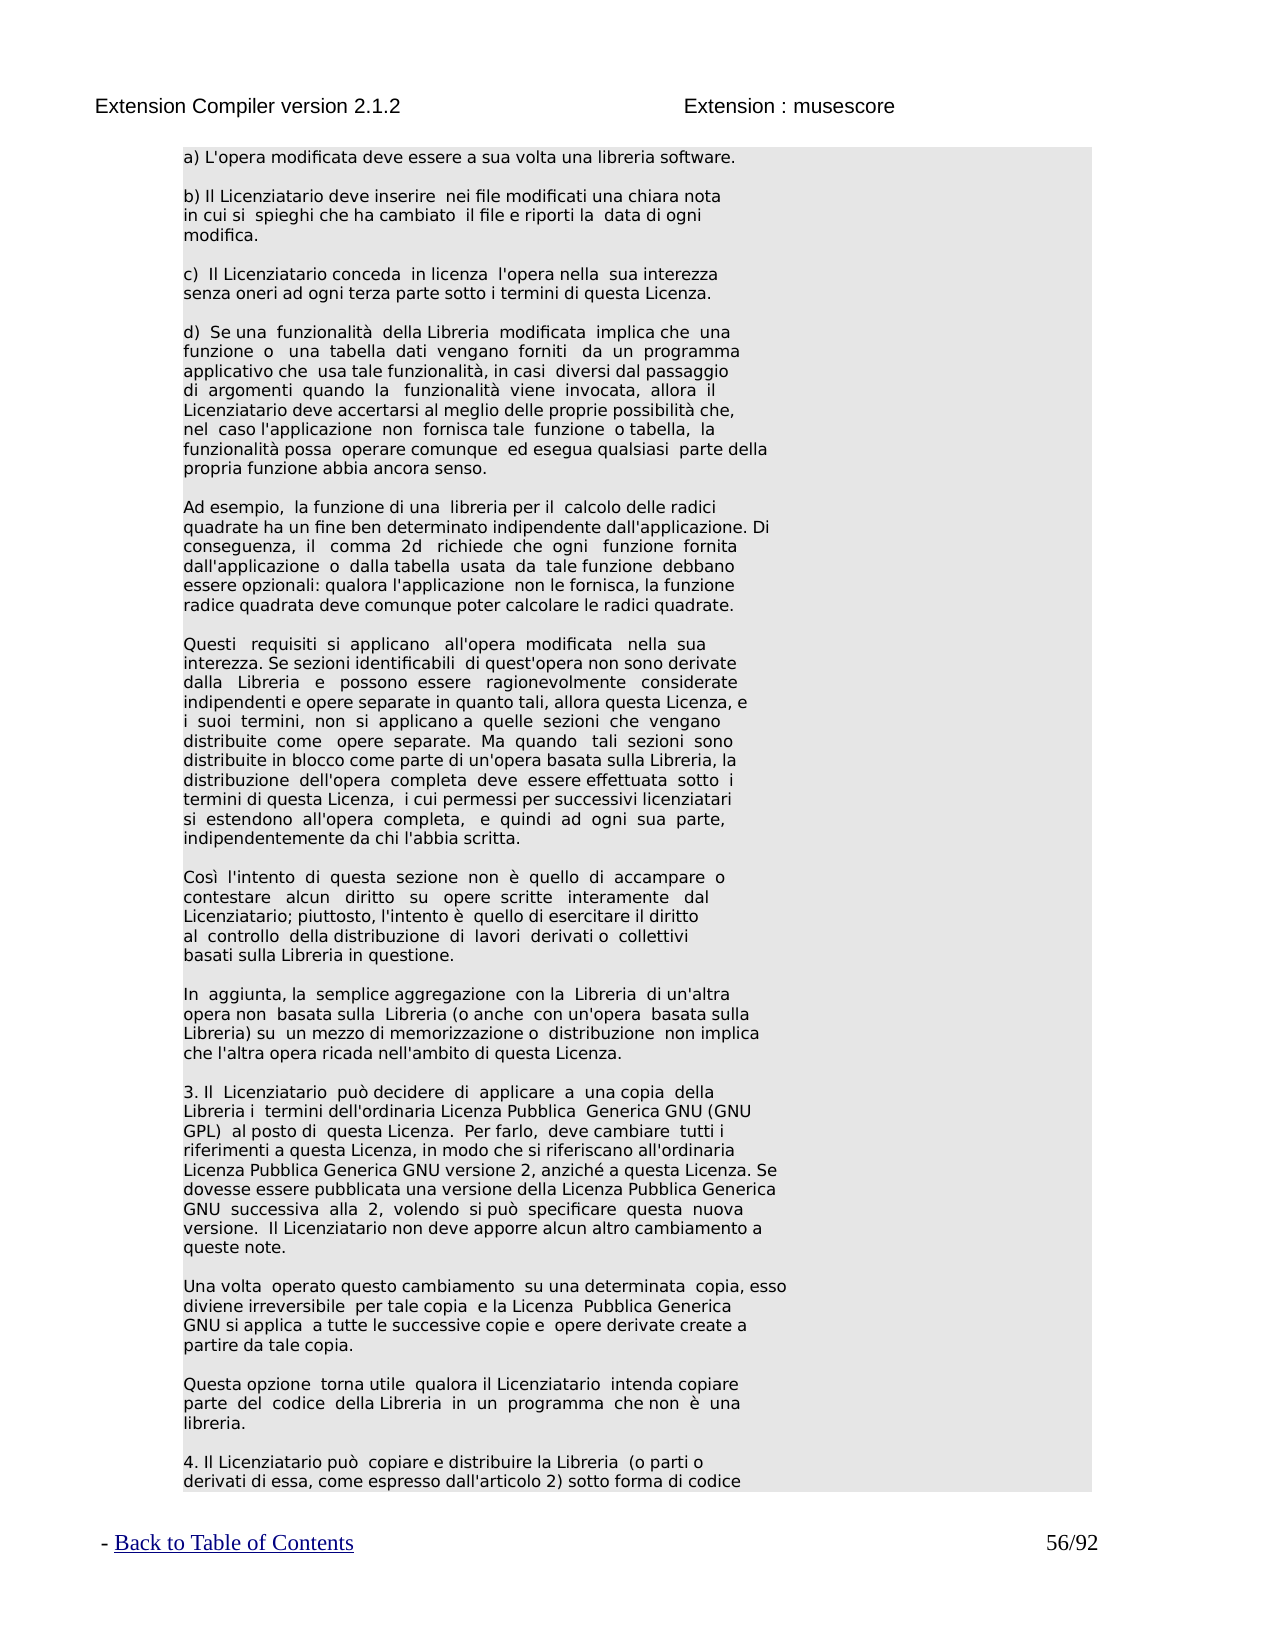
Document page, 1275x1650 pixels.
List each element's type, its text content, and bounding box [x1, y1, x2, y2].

text propria funzione abbia ancora senso. [183, 459, 1092, 479]
text In aggiunta, la semplice aggregazione con la Libreria di un'altra [183, 985, 1092, 1004]
text versione. Il Licenziatario non deve apporre alcun altro cambiamento a [183, 1219, 1092, 1238]
text dalla Libreria e possono essere ragionevolmente considerate [183, 673, 1092, 693]
text termini di questa Licenza, i cui permessi per successivi licenziatari [183, 790, 1092, 810]
text queste note. [183, 1238, 1092, 1258]
text parte del codice della Libreria in un programma che non è una [183, 1394, 1092, 1414]
text b) Il Licenziatario deve inserire nei file modificati una chiara nota [183, 186, 1092, 206]
text Libreria i termini dell'ordinaria Licenza Pubblica Generica GNU (GNU [183, 1102, 1092, 1121]
text Questi requisiti si applicano all'opera modificata nella sua [183, 634, 1092, 654]
text GNU successiva alla 2, volendo si può specificare questa nuova [183, 1199, 1092, 1219]
text interezza. Se sezioni identificabili di quest'opera non sono derivate [183, 654, 1092, 673]
text a) L'opera modificata deve essere a sua volta una libreria software. [183, 147, 1092, 167]
text i suoi termini, non si applicano a quelle sezioni che vengano [183, 712, 1092, 732]
text Licenziatario deve accertarsi al meglio delle proprie possibilità che, [183, 401, 1092, 420]
text 3. Il Licenziatario può decidere di applicare a una copia della [183, 1082, 1092, 1102]
text distribuzione dell'opera completa deve essere effettuata sotto i [183, 771, 1092, 790]
text essere opzionali: qualora l'applicazione non le fornisca, la funzione [183, 576, 1092, 596]
text al controllo della distribuzione di lavori derivati o collettivi [183, 927, 1092, 946]
text radice quadrata deve comunque poter calcolare le radici quadrate. [183, 596, 1092, 615]
text applicativo che usa tale funzionalità, in casi diversi dal passaggio [183, 362, 1092, 381]
text conseguenza, il comma 2d richiede che ogni funzione fornita [183, 537, 1092, 557]
text quadrate ha un fine ben determinato indipendente dall'applicazione. Di [183, 518, 1092, 537]
text che l'altra opera ricada nell'ambito di questa Licenza. [183, 1043, 1092, 1063]
text Così l'intento di questa sezione non è quello di accampare o [183, 868, 1092, 888]
text Questa opzione torna utile qualora il Licenziatario intenda copiare [183, 1375, 1092, 1394]
text Licenziatario; piuttosto, l'intento è quello di esercitare il diritto [183, 907, 1092, 927]
text riferimenti a questa Licenza, in modo che si riferiscano all'ordinaria [183, 1141, 1092, 1160]
text indipendentemente da chi l'abbia scritta. [183, 829, 1092, 849]
text d) Se una funzionalità della Libreria modificata implica che una [183, 323, 1092, 342]
text modifica. [183, 225, 1092, 245]
text Licenza Pubblica Generica GNU versione 2, anziché a questa Licenza. Se [183, 1160, 1092, 1180]
text funzione o una tabella dati vengano forniti da un programma [183, 342, 1092, 362]
text funzionalità possa operare comunque ed esegua qualsiasi parte della [183, 440, 1092, 459]
text distribuite come opere separate. Ma quando tali sezioni sono [183, 732, 1092, 751]
text opera non basata sulla Libreria (o anche con un'opera basata sulla [183, 1004, 1092, 1024]
text basati sulla Libreria in questione. [183, 946, 1092, 966]
text contestare alcun diritto su opere scritte interamente dal [183, 888, 1092, 907]
text dovesse essere pubblicata una versione della Licenza Pubblica Generica [183, 1180, 1092, 1199]
text partire da tale copia. [183, 1336, 1092, 1355]
text si estendono all'opera completa, e quindi ad ogni sua parte, [183, 810, 1092, 829]
text indipendenti e opere separate in quanto tali, allora questa Licenza, e [183, 693, 1092, 712]
text 4. Il Licenziatario può copiare e distribuire la Libreria (o parti o [183, 1453, 1092, 1472]
text diviene irreversibile per tale copia e la Licenza Pubblica Generica [183, 1297, 1092, 1316]
text Libreria) su un mezzo di memorizzazione o distribuzione non implica [183, 1024, 1092, 1043]
text libreria. [183, 1414, 1092, 1433]
text Una volta operato questo cambiamento su una determinata copia, esso [183, 1277, 1092, 1297]
text derivati di essa, come espresso dall'articolo 2) sotto forma di codice [183, 1472, 1092, 1492]
text nel caso l'applicazione non fornisca tale funzione o tabella, la [183, 420, 1092, 440]
text GNU si applica a tutte le successive copie e opere derivate create a [183, 1316, 1092, 1336]
text di argomenti quando la funzionalità viene invocata, allora il [183, 381, 1092, 401]
text in cui si spieghi che ha cambiato il file e riporti la data di ogni [183, 206, 1092, 225]
text senza oneri ad ogni terza parte sotto i termini di questa Licenza. [183, 284, 1092, 303]
text GPL) al posto di questa Licenza. Per farlo, deve cambiare tutti i [183, 1121, 1092, 1141]
text c) Il Licenziatario conceda in licenza l'opera nella sua interezza [183, 264, 1092, 284]
text distribuite in blocco come parte di un'opera basata sulla Libreria, la [183, 751, 1092, 771]
text dall'applicazione o dalla tabella usata da tale funzione debbano [183, 557, 1092, 576]
text Ad esempio, la funzione di una libreria per il calcolo delle radici [183, 498, 1092, 518]
